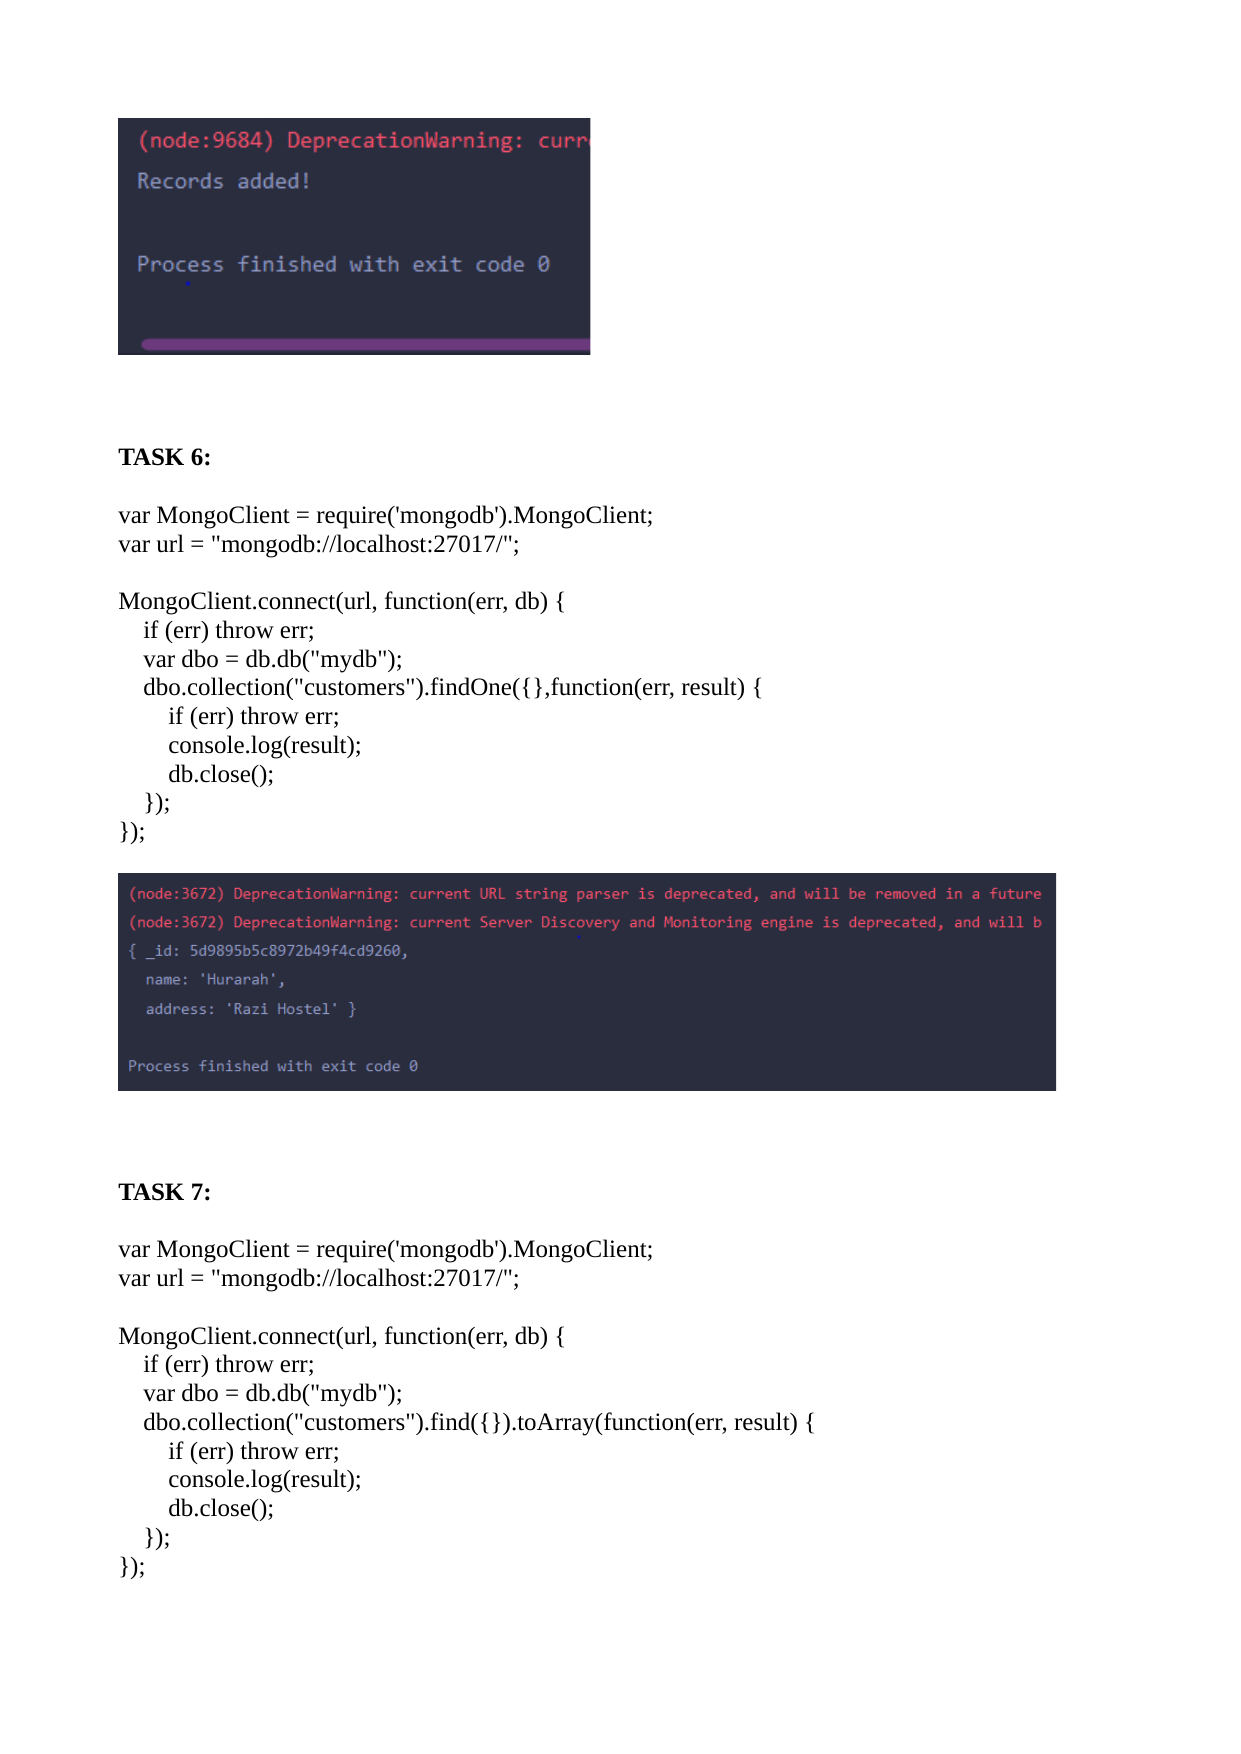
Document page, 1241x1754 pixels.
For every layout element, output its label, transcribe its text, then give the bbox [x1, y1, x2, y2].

text TASK 7: [118, 1177, 1122, 1206]
picture [118, 118, 591, 355]
picture [118, 873, 1057, 1091]
text TASK 6: [118, 442, 1122, 471]
text var MongoClient = require('mongodb').MongoClient; var url = "mongodb://localhost:27017/"; MongoClient.connect(url, function(err, db) { if (err) throw err; var dbo = db.db("mydb"); dbo.collection("customers").findOne({},function(err, result) { if (err) throw err; console.log(result); db.close(); }); }); [118, 500, 1122, 845]
text var MongoClient = require('mongodb').MongoClient; var url = "mongodb://localhost:27017/"; MongoClient.connect(url, function(err, db) { if (err) throw err; var dbo = db.db("mydb"); dbo.collection("customers").find({}).toArray(function(err, result) { if (err) throw err; console.log(result); db.close(); }); }); [118, 1234, 1122, 1579]
